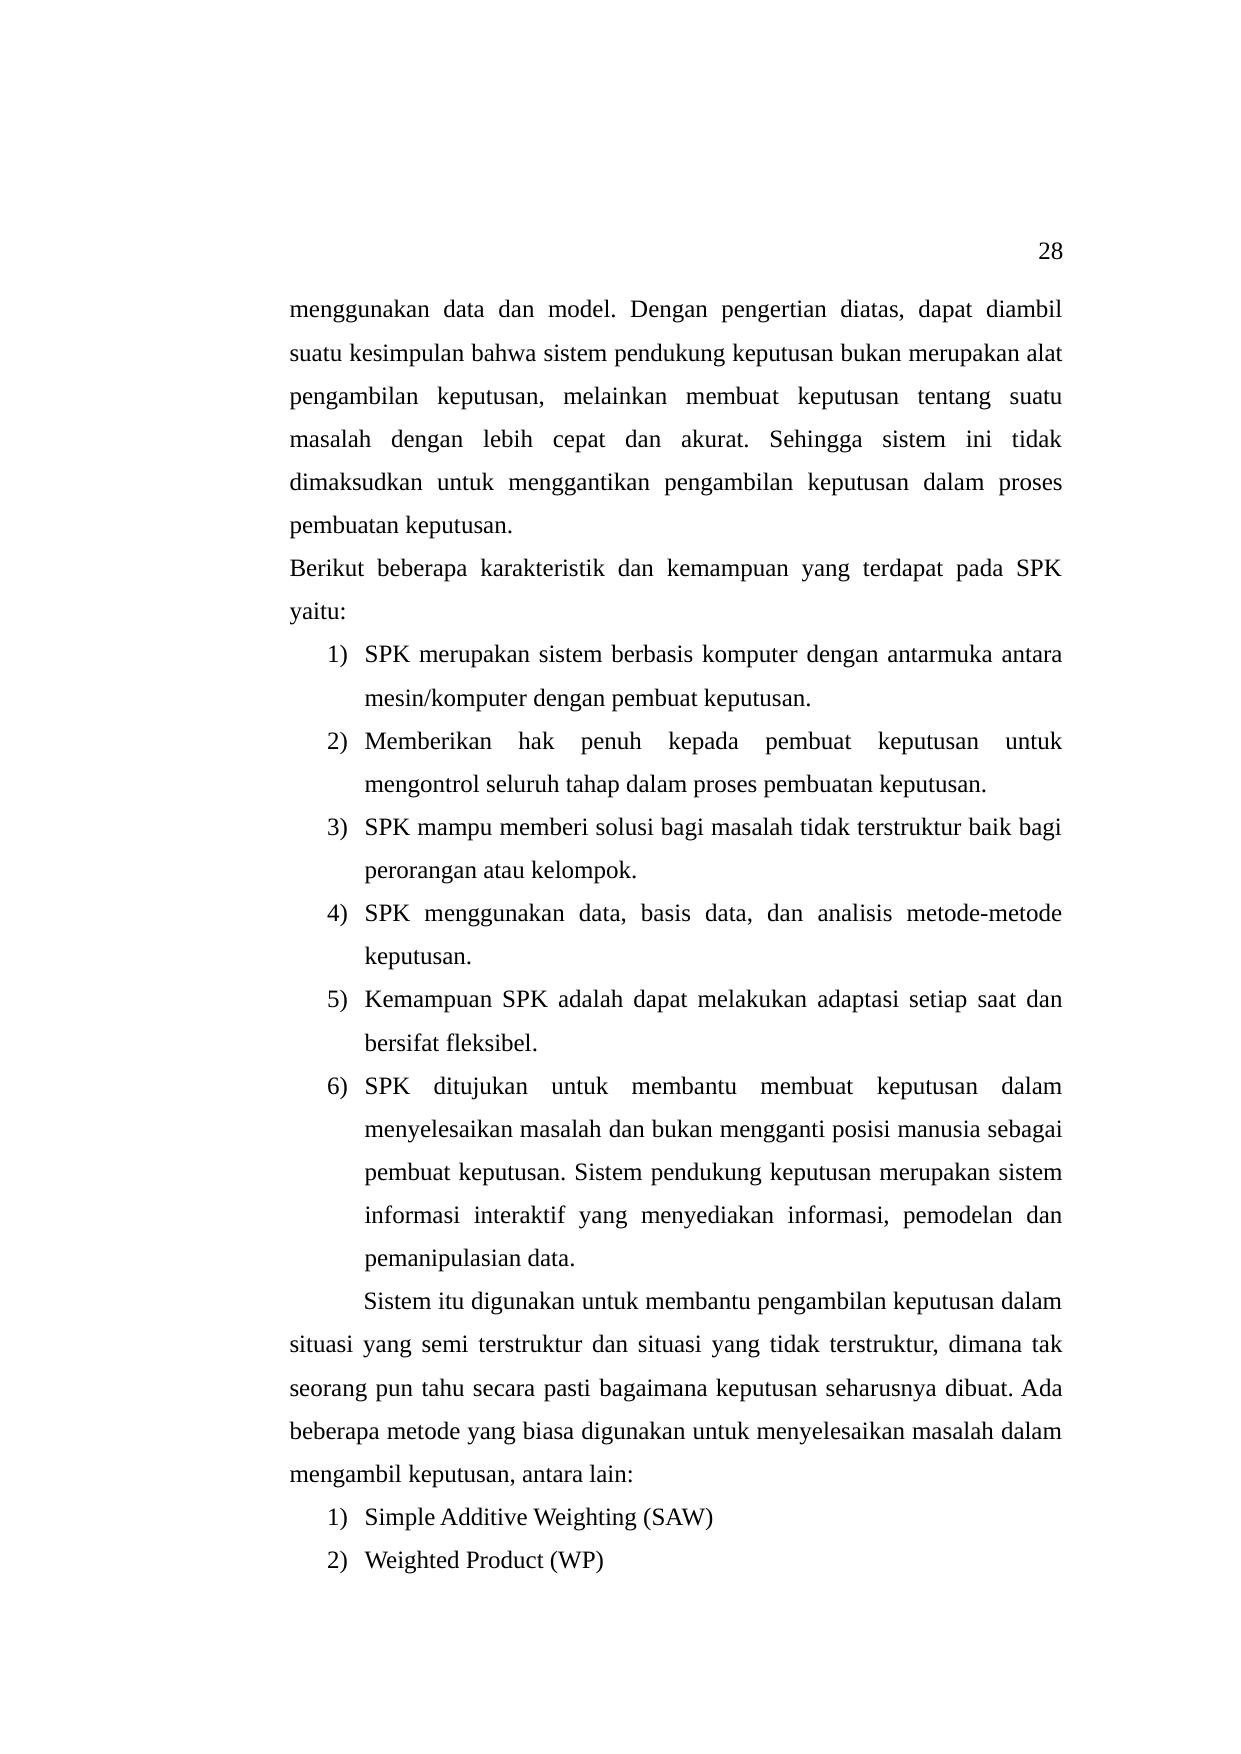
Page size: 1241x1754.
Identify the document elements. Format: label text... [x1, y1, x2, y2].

list SPK mampu memberi solusi bagi masalah tidak terstruktur baik bagi perorangan atau kelompok. [327, 812, 1063, 884]
text menggunakan data dan model. Dengan pengertian diatas, dapat diambil suatu kesimpulan bahwa sistem pendukung keputusan bukan merupakan alat pengambilan keputusan, melainkan membuat keputusan tentang suatu masalah dengan lebih cepat dan akurat. Sehingga sistem ini tidak dimaksudkan untuk menggantikan pengambilan keputusan dalam proses pembuatan keputusan. [289, 294, 1063, 539]
list Weighted Product (WP) [327, 1545, 1063, 1574]
list Simple Additive Weighting (SAW) [327, 1502, 1063, 1531]
text Sistem itu digunakan untuk membantu pengambilan keputusan dalam situasi yang semi terstruktur dan situasi yang tidak terstruktur, dimana tak seorang pun tahu secara pasti bagaimana keputusan seharusnya dibuat. Ada beberapa metode yang biasa digunakan untuk menyelesaikan masalah dalam mengambil keputusan, antara lain: [289, 1286, 1063, 1488]
text Berikut beberapa karakteristik dan kemampuan yang terdapat pada SPK yaitu: [289, 553, 1063, 625]
list SPK merupakan sistem berbasis komputer dengan antarmuka antara mesin/komputer dengan pembuat keputusan. [327, 639, 1063, 711]
list Memberikan hak penuh kepada pembuat keputusan untuk mengontrol seluruh tahap dalam proses pembuatan keputusan. [327, 726, 1063, 798]
list SPK menggunakan data, basis data, dan analisis metode-metode keputusan. [327, 898, 1063, 970]
list SPK ditujukan untuk membantu membuat keputusan dalam menyelesaikan masalah dan bukan mengganti posisi manusia sebagai pembuat keputusan. Sistem pendukung keputusan merupakan sistem informasi interaktif yang menyediakan informasi, pemodelan dan pemanipulasian data. [327, 1071, 1063, 1272]
list Kemampuan SPK adalah dapat melakukan adaptasi setiap saat dan bersifat fleksibel. [327, 984, 1063, 1056]
